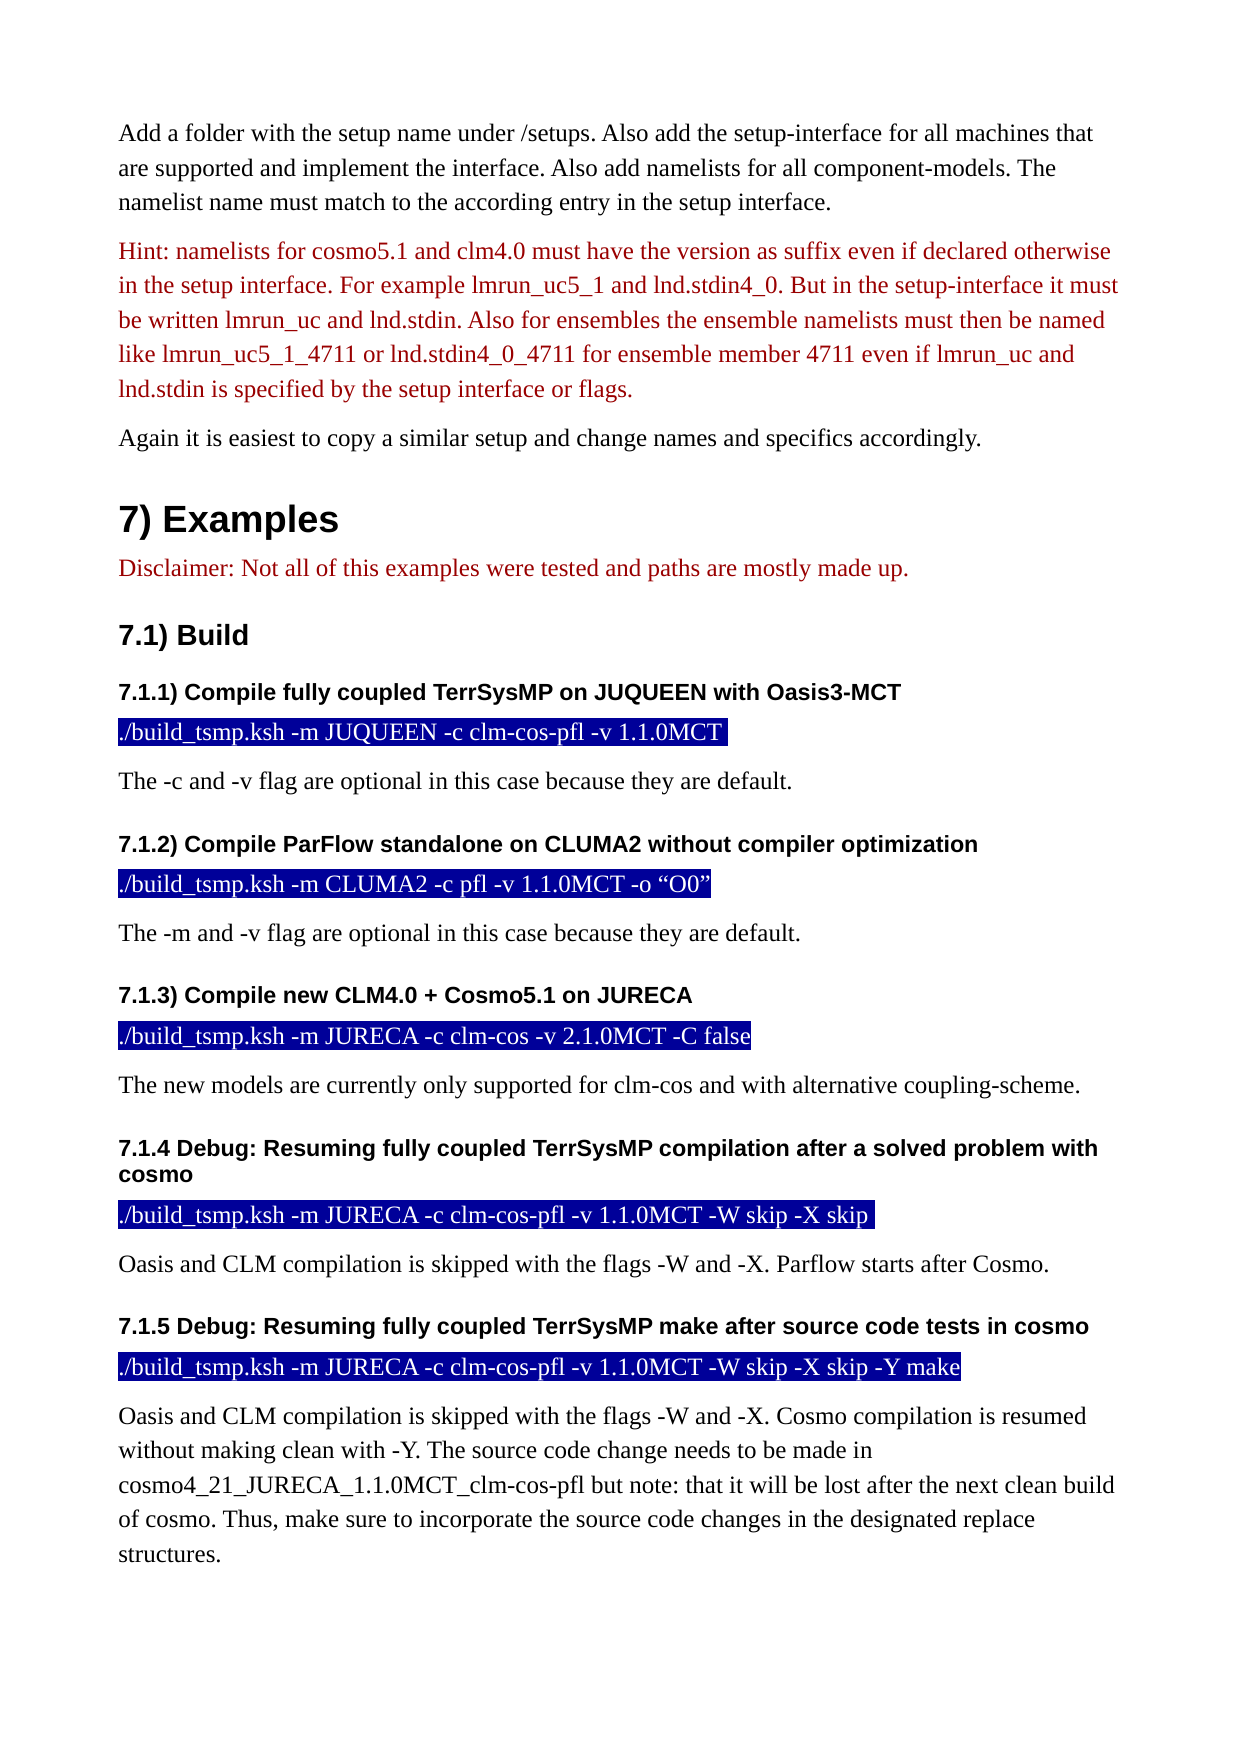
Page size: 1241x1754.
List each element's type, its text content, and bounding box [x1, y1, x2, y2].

subtitle 7.1.5 Debug: Resuming fully coupled TerrSysMP make after source code tests in cosmo [118, 1313, 1122, 1339]
text ./build_tsmp.ksh -m JURECA -c clm-cos -v 2.1.0MCT -C false [118, 1021, 1122, 1050]
subtitle 7.1.4 Debug: Resuming fully coupled TerrSysMP compilation after a solved problem with cosmo [118, 1134, 1122, 1188]
subtitle 7.1.2) Compile ParFlow standalone on CLUMA2 without compiler optimization [118, 830, 1122, 857]
text Add a folder with the setup name under /setups. Also add the setup-interface for all machines that are supported and implement the interface. Also add namelists for all component-models. The namelist name must match to the according entry in the setup interface. [118, 118, 1122, 216]
text Disclaimer: Not all of this examples were tested and paths are mostly made up. [118, 553, 1122, 582]
text The -c and -v flag are optional in this case because they are default. [118, 766, 1122, 795]
subtitle 7.1) Build [118, 617, 1122, 651]
text Again it is easiest to copy a similar setup and change names and specifics accordingly. [118, 423, 1122, 452]
subtitle 7) Examples [118, 497, 1122, 541]
subtitle 7.1.1) Compile fully coupled TerrSysMP on JUQUEEN with Oasis3-MCT [118, 678, 1122, 705]
text ./build_tsmp.ksh -m JUQUEEN -c clm-cos-pfl -v 1.1.0MCT [118, 717, 1122, 746]
text Hint: namelists for cosmo5.1 and clm4.0 must have the version as suffix even if declared otherwise in the setup interface. For example lmrun_uc5_1 and lnd.stdin4_0. But in the setup-interface it must be written lmrun_uc and lnd.stdin. Also for ensembles the ensemble namelists must then be named like lmrun_uc5_1_4711 or lnd.stdin4_0_4711 for ensemble member 4711 even if lmrun_uc and lnd.stdin is specified by the setup interface or flags. [118, 236, 1122, 403]
text ./build_tsmp.ksh -m JURECA -c clm-cos-pfl -v 1.1.0MCT -W skip -X skip -Y make [118, 1352, 1122, 1381]
text ./build_tsmp.ksh -m JURECA -c clm-cos-pfl -v 1.1.0MCT -W skip -X skip [118, 1200, 1122, 1229]
text ./build_tsmp.ksh -m CLUMA2 -c pfl -v 1.1.0MCT -o “O0” [118, 869, 1122, 898]
text Oasis and CLM compilation is skipped with the flags -W and -X. Cosmo compilation is resumed without making clean with -Y. The source code change needs to be made in cosmo4_21_JURECA_1.1.0MCT_clm-cos-pfl but note: that it will be lost after the next clean build of cosmo. Thus, make sure to incorporate the source code changes in the designated replace structures. [118, 1401, 1122, 1568]
text The -m and -v flag are optional in this case because they are default. [118, 918, 1122, 947]
text The new models are currently only supported for clm-cos and with alternative coupling-scheme. [118, 1070, 1122, 1099]
text Oasis and CLM compilation is skipped with the flags -W and -X. Parflow starts after Cosmo. [118, 1249, 1122, 1278]
subtitle 7.1.3) Compile new CLM4.0 + Cosmo5.1 on JURECA [118, 982, 1122, 1009]
